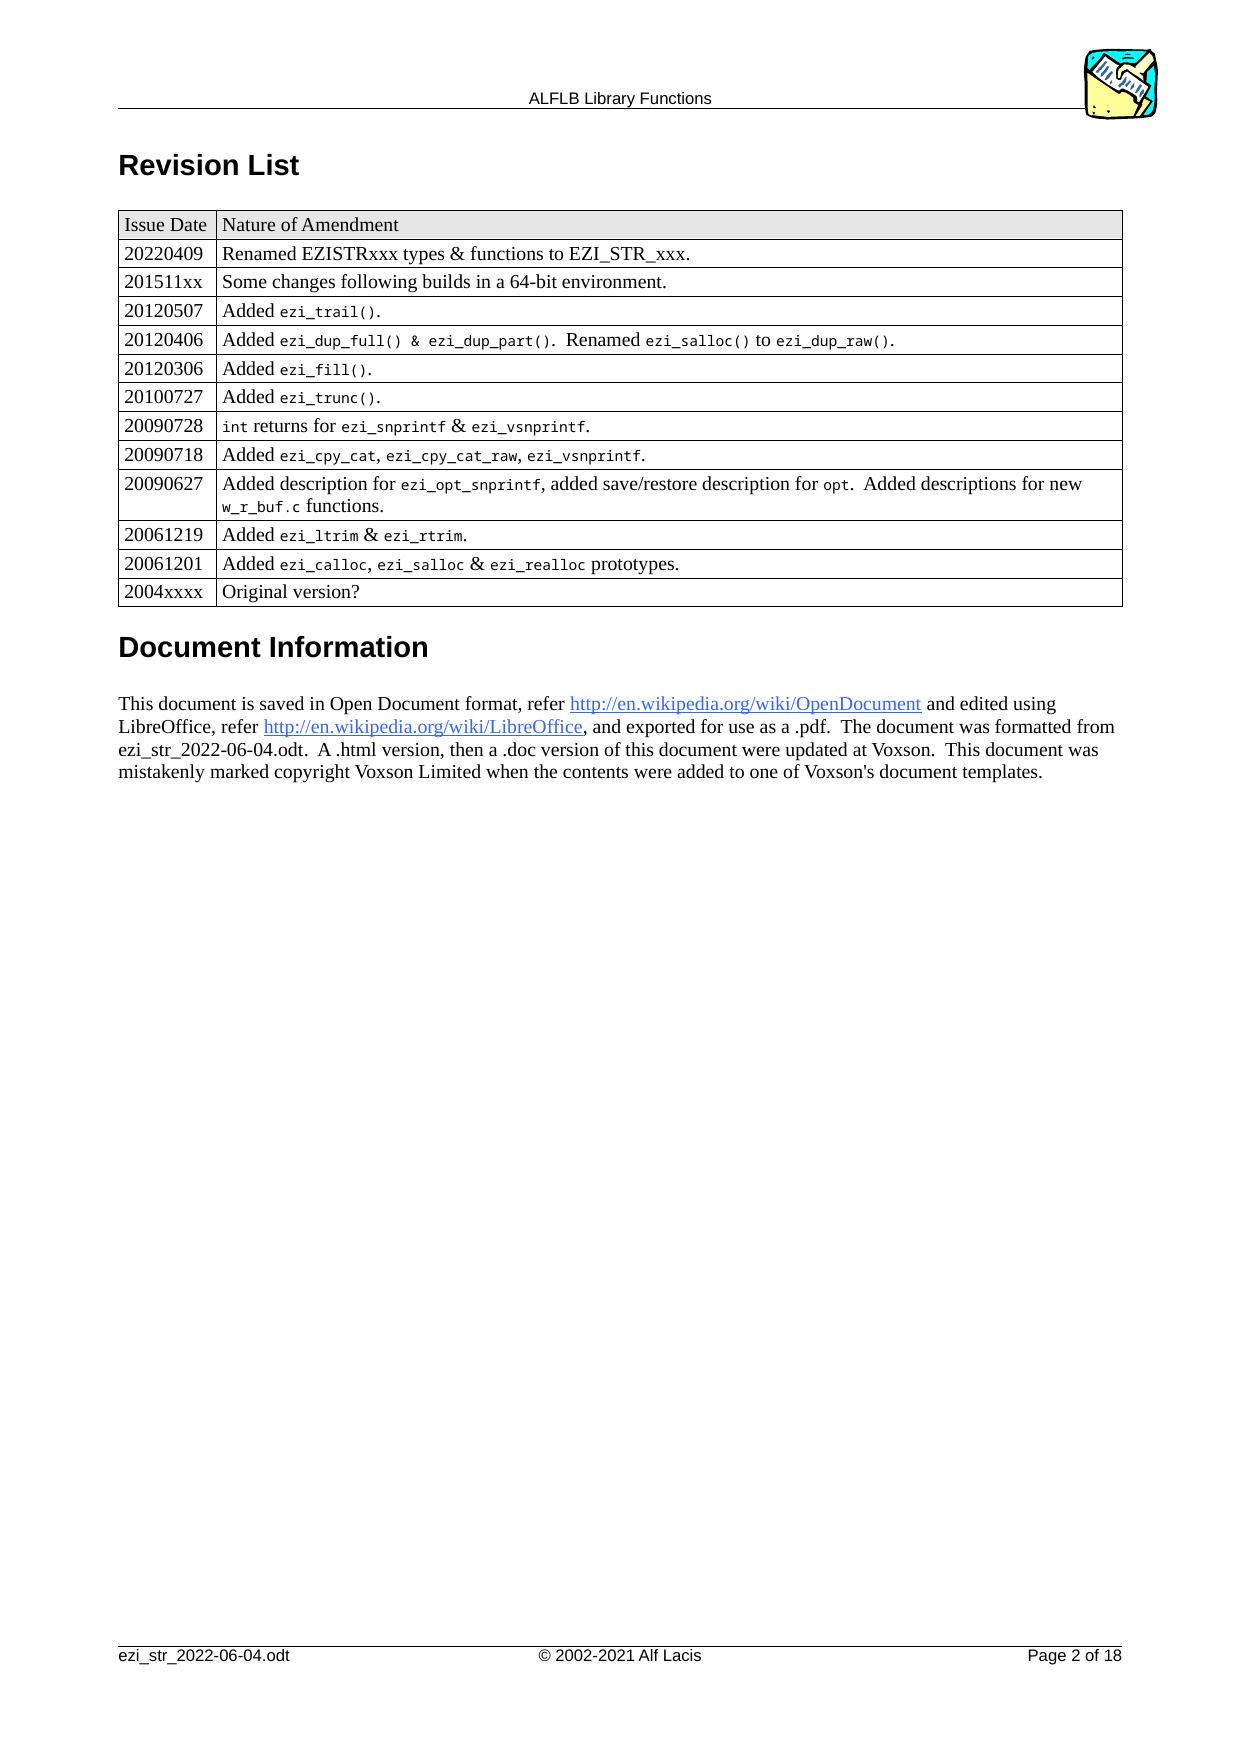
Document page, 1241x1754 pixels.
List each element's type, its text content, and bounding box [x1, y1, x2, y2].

table_header Issue Date [119, 211, 216, 238]
table_cell 20090718 [119, 441, 216, 468]
text This document is saved in Open Document format, refer http://en.wikipedia.org/wiki/OpenDocument and edited using LibreOffice, refer http://en.wikipedia.org/wiki/LibreOffice, and exported for use as a .pdf. The document was formatted from ezi_str_2022-06-04.odt. A .html version, then a .doc version of this document were updated at Voxson. This document was mistakenly marked copyright Voxson Limited when the contents were added to one of Voxson's document templates. [118, 692, 1122, 783]
text Revision List [118, 148, 1122, 181]
table_cell Added description for ezi_opt_snprintf, added save/restore description for opt. Added descriptions for new w_r_buf.c functions. [217, 470, 1122, 520]
table_cell 20220409 [119, 240, 216, 267]
table_cell 20090728 [119, 412, 216, 440]
table_cell Added ezi_trail(). [217, 297, 1122, 325]
table_header Nature of Amendment [217, 211, 1122, 238]
table_cell Added ezi_fill(). [217, 355, 1122, 382]
table_cell Added ezi_calloc, ezi_salloc & ezi_realloc prototypes. [217, 550, 1122, 577]
table_cell Added ezi_cpy_cat, ezi_cpy_cat_raw, ezi_vsnprintf. [217, 441, 1122, 468]
table_cell 20061201 [119, 550, 216, 577]
table_cell Added ezi_trunc(). [217, 383, 1122, 411]
table_cell 20100727 [119, 383, 216, 411]
table_cell Added ezi_ltrim & ezi_rtrim. [217, 521, 1122, 549]
text Document Information [118, 630, 1122, 663]
table_cell 201511xx [119, 268, 216, 296]
table_cell 2004xxxx [119, 579, 216, 606]
table_cell 20120406 [119, 326, 216, 353]
table_cell 20061219 [119, 521, 216, 549]
table_cell 20120507 [119, 297, 216, 325]
table_cell Renamed EZISTRxxx types & functions to EZI_STR_xxx. [217, 240, 1122, 267]
table_cell Added ezi_dup_full() & ezi_dup_part(). Renamed ezi_salloc() to ezi_dup_raw(). [217, 326, 1122, 353]
table_cell 20120306 [119, 355, 216, 382]
table_cell Some changes following builds in a 64-bit environment. [217, 268, 1122, 296]
table_cell int returns for ezi_snprintf & ezi_vsnprintf. [217, 412, 1122, 440]
table_cell Original version? [217, 579, 1122, 606]
table_cell 20090627 [119, 470, 216, 520]
